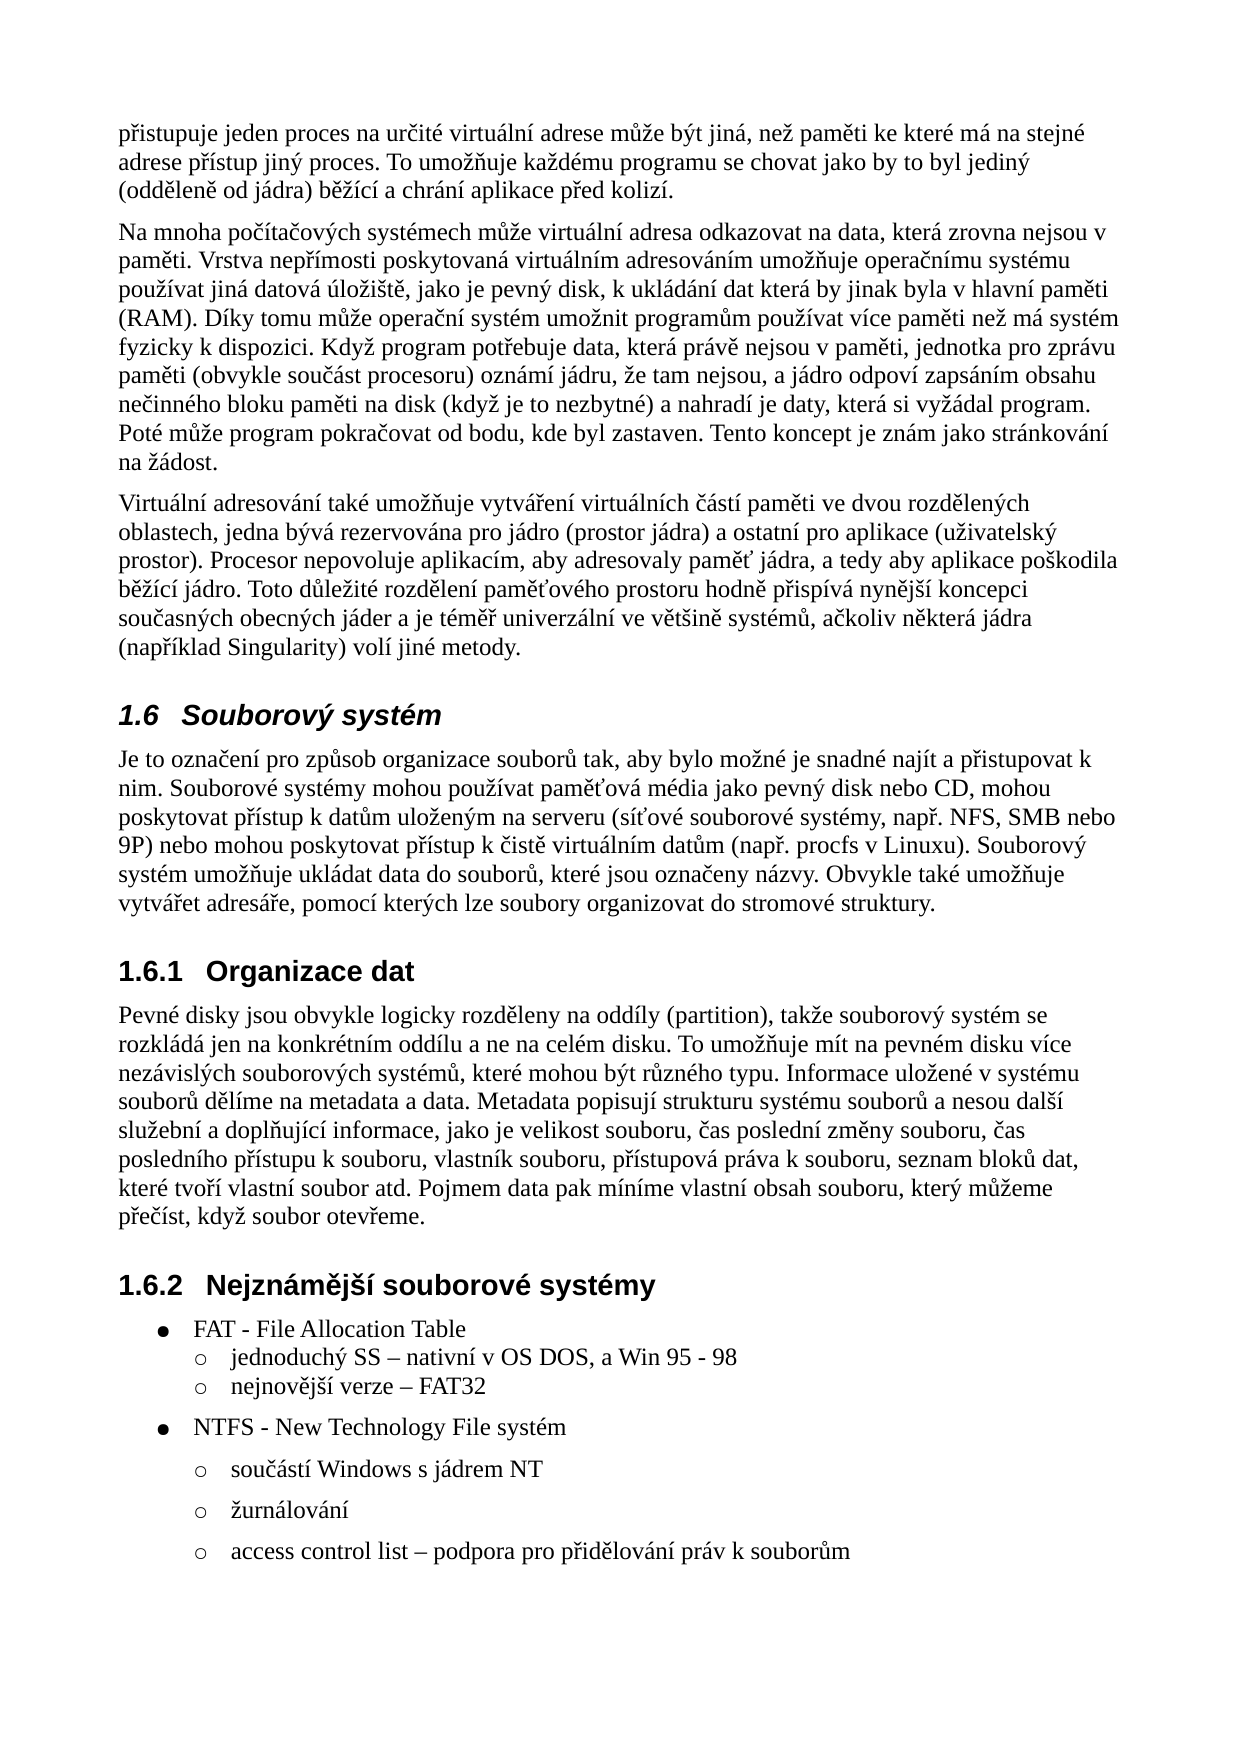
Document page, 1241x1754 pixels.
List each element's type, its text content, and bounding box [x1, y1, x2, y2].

list FAT - File Allocation Table [156, 1314, 1122, 1342]
text Virtuální adresování také umožňuje vytváření virtuálních částí paměti ve dvou rozdělených oblastech, jedna bývá rezervována pro jádro (prostor jádra) a ostatní pro aplikace (uživatelský prostor). Procesor nepovoluje aplikacím, aby adresovaly paměť jádra, a tedy aby aplikace poškodila běžící jádro. Toto důležité rozdělení paměťového prostoru hodně přispívá nynější koncepci současných obecných jáder a je téměř univerzální ve většině systémů, ačkoliv některá jádra (například Singularity) volí jiné metody. [118, 488, 1122, 661]
text Na mnoha počítačových systémech může virtuální adresa odkazovat na data, která zrovna nejsou v paměti. Vrstva nepřímosti poskytovaná virtuálním adresováním umožňuje operačnímu systému používat jiná datová úložiště, jako je pevný disk, k ukládání dat která by jinak byla v hlavní paměti (RAM). Díky tomu může operační systém umožnit programům používat více paměti než má systém fyzicky k dispozici. Když program potřebuje data, která právě nejsou v paměti, jednotka pro zprávu paměti (obvykle součást procesoru) oznámí jádru, že tam nejsou, a jádro odpoví zapsáním obsahu nečinného bloku paměti na disk (když je to nezbytné) a nahradí je daty, která si vyžádal program. Poté může program pokračovat od bodu, kde byl zastaven. Tento koncept je znám jako stránkování na žádost. [118, 217, 1122, 476]
subtitle Nejznámější souborové systémy [118, 1268, 1122, 1301]
subtitle Souborový systém [118, 698, 1122, 732]
list NTFS - New Technology File systém [156, 1412, 1122, 1441]
text přistupuje jeden proces na určité virtuální adrese může být jiná, než paměti ke které má na stejné adrese přístup jiný proces. To umožňuje každému programu se chovat jako by to byl jediný (odděleně od jádra) běžící a chrání aplikace před kolizí. [118, 118, 1122, 204]
list access control list – podpora pro přidělování práv k souborům [193, 1536, 1122, 1565]
text Je to označení pro způsob organizace souborů tak, aby bylo možné je snadné najít a přistupovat k nim. Souborové systémy mohou používat paměťová média jako pevný disk nebo CD, mohou poskytovat přístup k datům uloženým na serveru (síťové souborové systémy, např. NFS, SMB nebo 9P) nebo mohou poskytovat přístup k čistě virtuálním datům (např. procfs v Linuxu). Souborový systém umožňuje ukládat data do souborů, které jsou označeny názvy. Obvykle také umožňuje vytvářet adresáře, pomocí kterých lze soubory organizovat do stromové struktury. [118, 744, 1122, 917]
subtitle Organizace dat [118, 954, 1122, 988]
list žurnálování [193, 1495, 1122, 1524]
list součástí Windows s jádrem NT [193, 1454, 1122, 1482]
text Pevné disky jsou obvykle logicky rozděleny na oddíly (partition), takže souborový systém se rozkládá jen na konkrétním oddílu a ne na celém disku. To umožňuje mít na pevném disku více nezávislých souborových systémů, které mohou být různého typu. Informace uložené v systému souborů dělíme na metadata a data. Metadata popisují strukturu systému souborů a nesou další služební a doplňující informace, jako je velikost souboru, čas poslední změny souboru, čas posledního přístupu k souboru, vlastník souboru, přístupová práva k souboru, seznam bloků dat, které tvoří vlastní soubor atd. Pojmem data pak míníme vlastní obsah souboru, který můžeme přečíst, když soubor otevřeme. [118, 1000, 1122, 1230]
list nejnovější verze – FAT32 [193, 1371, 1122, 1400]
list jednoduchý SS – nativní v OS DOS, a Win 95 - 98 [193, 1342, 1122, 1371]
